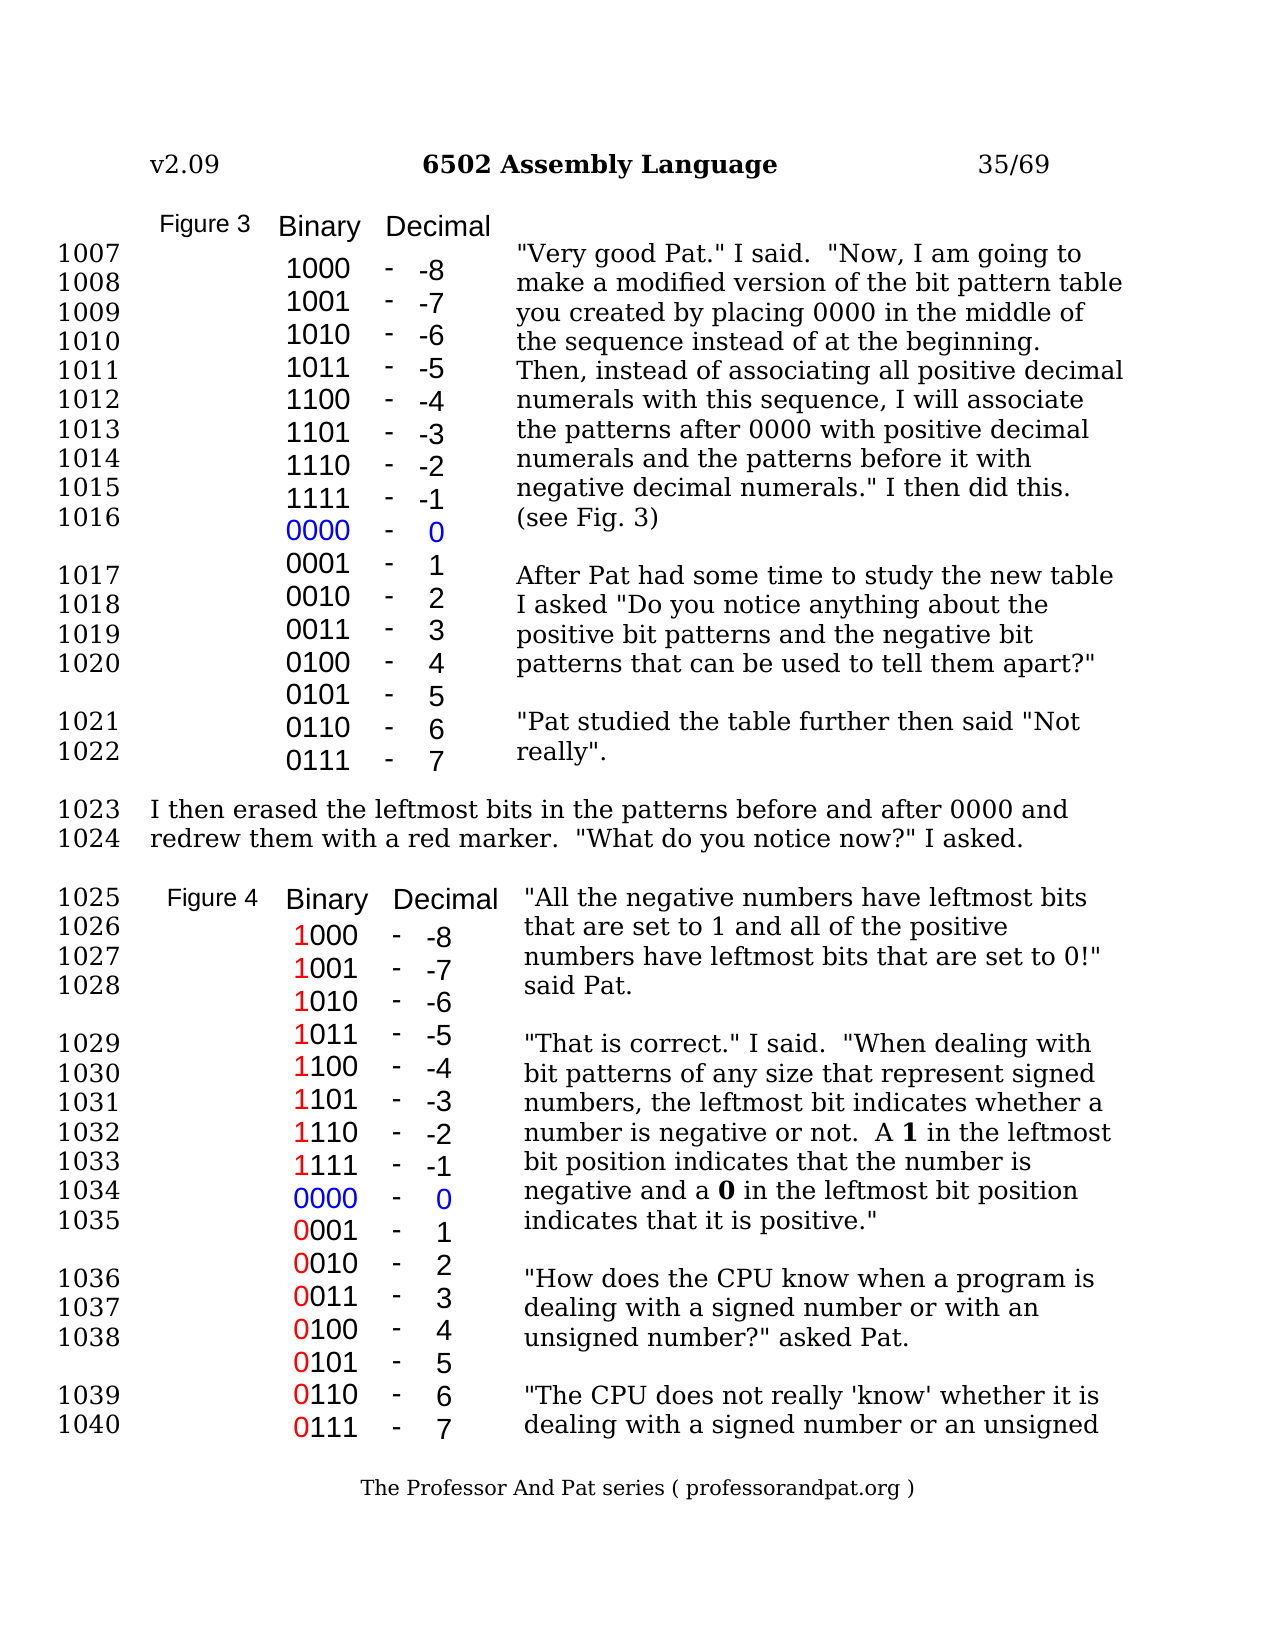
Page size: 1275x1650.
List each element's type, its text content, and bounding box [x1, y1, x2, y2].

text I then erased the leftmost bits in the patterns before and after 0000 and redrew them with a red marker. "What do you notice now?" I asked. [150, 795, 1125, 854]
text "That is correct." I said. "When dealing with bit patterns of any size that represent signed numbers, the leftmost bit indicates whether a number is negative or not. A 1 in the leftmost bit position indicates that the number is negative and a 0 in the leftmost bit position indicates that it is positive." [150, 1029, 1125, 1235]
text After Pat had some time to study the new table I asked "Do you notice anything about the positive bit patterns and the negative bit patterns that can be used to tell them apart?" [150, 561, 1125, 678]
text "Pat studied the table further then said "Not really". [150, 708, 1125, 766]
text "How does the CPU know when a program is dealing with a signed number or with an unsigned number?" asked Pat. [150, 1264, 1125, 1352]
text "Very good Pat." I said. "Now, I am going to make a modified version of the bit pattern table you created by placing 0000 in the middle of the sequence instead of at the beginning. Then, instead of associating all positive decimal numerals with this sequence, I will associate the patterns after 0000 with positive decimal numerals and the patterns before it with negative decimal numerals." I then did this. (see Fig. 3) [150, 239, 1125, 532]
text "All the negative numbers have leftmost bits that are set to 1 and all of the positive numbers have leftmost bits that are set to 0!" said Pat. [150, 883, 1125, 1000]
text "The CPU does not really 'know' whether it is dealing with a signed number or an unsigned number. It just executes the instructions it has been given. It is the programmer that decides which variables in the program contain signed numbers and which variables contain unsigned numbers. It is the object that the programmer is modeling with the program that is used to make this determination. [150, 1381, 1125, 1440]
